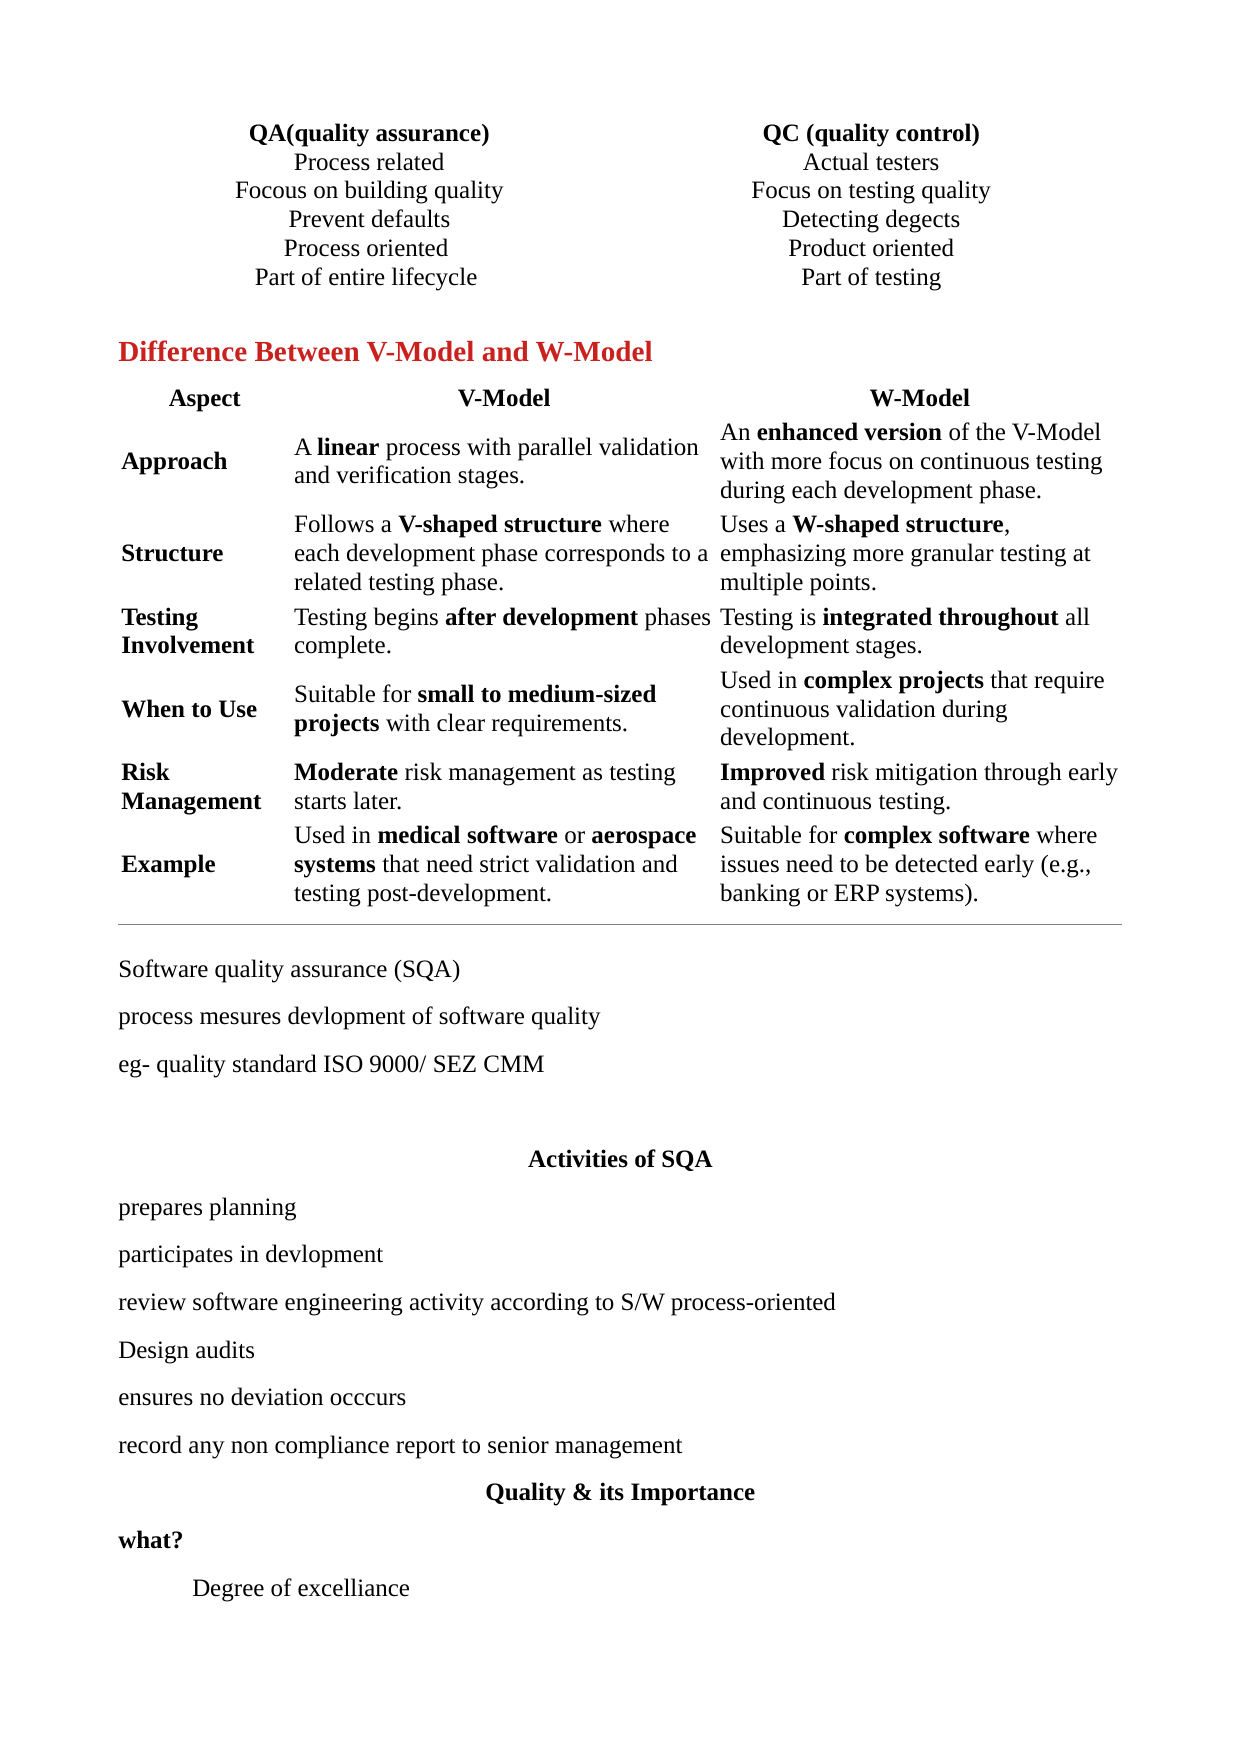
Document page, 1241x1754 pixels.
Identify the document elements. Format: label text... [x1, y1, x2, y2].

text eg- quality standard ISO 9000/ SEZ CMM [118, 1049, 1122, 1078]
text prepares planning [118, 1192, 1122, 1221]
table_cell Suitable for complex software where issues need to be detected early (e.g., banking or ERP systems). [717, 818, 1122, 909]
table_cell Used in complex projects that require continuous validation during development. [717, 662, 1122, 754]
table_cell Part of testing [620, 262, 1122, 291]
text record any non compliance report to senior management [118, 1430, 1122, 1459]
table_cell Process related [118, 147, 620, 176]
table_cell A linear process with parallel validation and verification stages. [291, 415, 717, 507]
table_cell Risk Management [118, 754, 291, 817]
text Design audits [118, 1335, 1122, 1363]
table_cell Product oriented [620, 233, 1122, 262]
table_cell Focus on testing quality [620, 176, 1122, 204]
text review software engineering activity according to S/W process-oriented [118, 1287, 1122, 1316]
table_cell Improved risk mitigation through early and continuous testing. [717, 754, 1122, 817]
table_header W-Model [717, 380, 1122, 414]
table_cell An enhanced version of the V-Model with more focus on continuous testing during each development phase. [717, 415, 1122, 507]
text ensures no deviation occcurs [118, 1382, 1122, 1411]
text participates in devlopment [118, 1239, 1122, 1268]
table_header V-Model [291, 380, 717, 414]
table_cell Actual testers [620, 147, 1122, 176]
table_cell Testing Involvement [118, 599, 291, 662]
table_cell Prevent defaults [118, 204, 620, 233]
table_cell Detecting degects [620, 204, 1122, 233]
table_cell Suitable for small to medium-sized projects with clear requirements. [291, 662, 717, 754]
text Software quality assurance (SQA) [118, 954, 1122, 983]
table_cell Focous on building quality [118, 176, 620, 204]
table_cell When to Use [118, 662, 291, 754]
table_cell Approach [118, 415, 291, 507]
text process mesures devlopment of software quality [118, 1001, 1122, 1030]
table_cell Moderate risk management as testing starts later. [291, 754, 717, 817]
table_header QC (quality control) [620, 118, 1122, 147]
table_cell Used in medical software or aerospace systems that need strict validation and testing post-development. [291, 818, 717, 909]
table_cell Testing is integrated throughout all development stages. [717, 599, 1122, 662]
subtitle Difference Between V-Model and W-Model [118, 334, 1122, 367]
table_header QA(quality assurance) [118, 118, 620, 147]
text what? [118, 1525, 1122, 1554]
table_cell Structure [118, 507, 291, 599]
text Activities of SQA [118, 1144, 1122, 1173]
table_cell Process oriented [118, 233, 620, 262]
table_cell Example [118, 818, 291, 909]
text Degree of excelliance [118, 1573, 1122, 1601]
table_cell Follows a V-shaped structure where each development phase corresponds to a related testing phase. [291, 507, 717, 599]
table_cell Part of entire lifecycle [118, 262, 620, 291]
table_cell Testing begins after development phases complete. [291, 599, 717, 662]
table_header Aspect [118, 380, 291, 414]
table_cell Uses a W-shaped structure, emphasizing more granular testing at multiple points. [717, 507, 1122, 599]
text Quality & its Importance [118, 1477, 1122, 1506]
